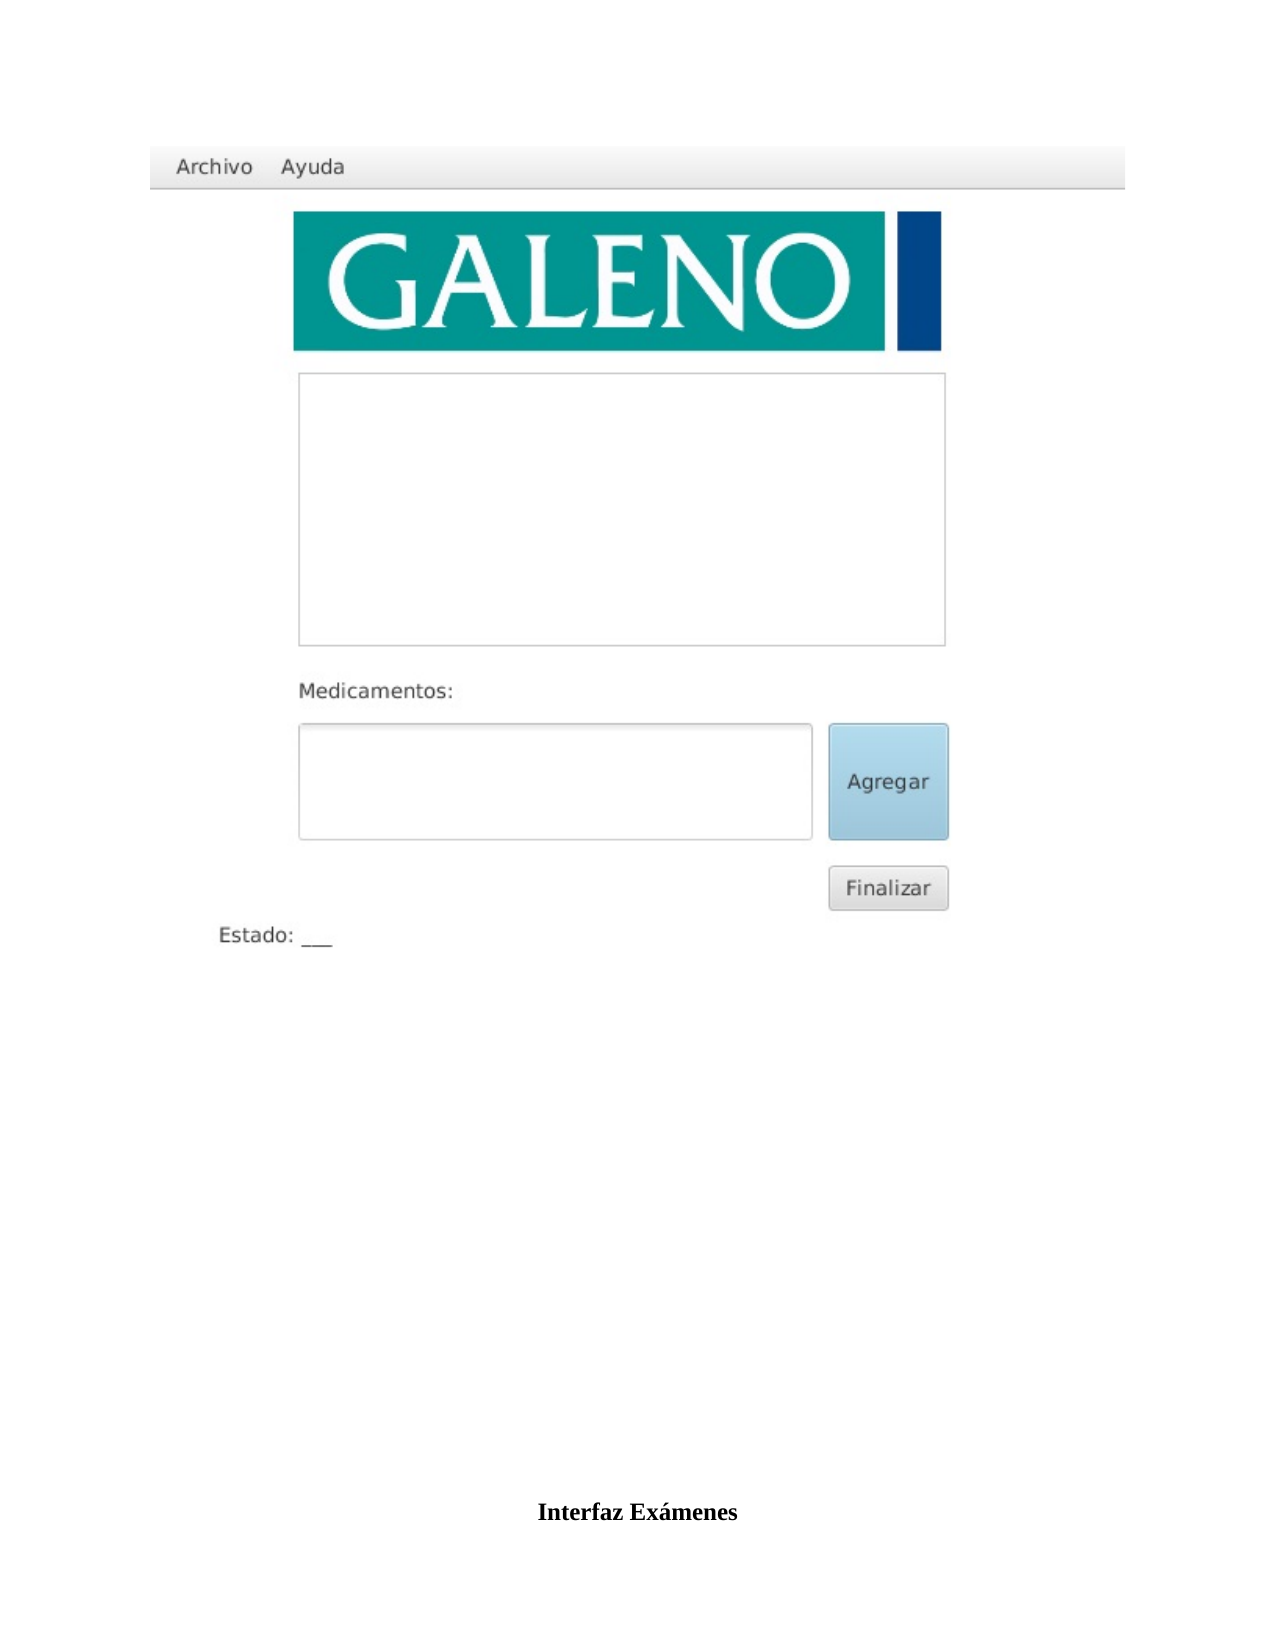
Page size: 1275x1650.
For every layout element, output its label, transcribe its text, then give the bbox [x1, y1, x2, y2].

picture [150, 146, 1125, 980]
text Interfaz Exámenes [118, 1497, 1157, 1526]
